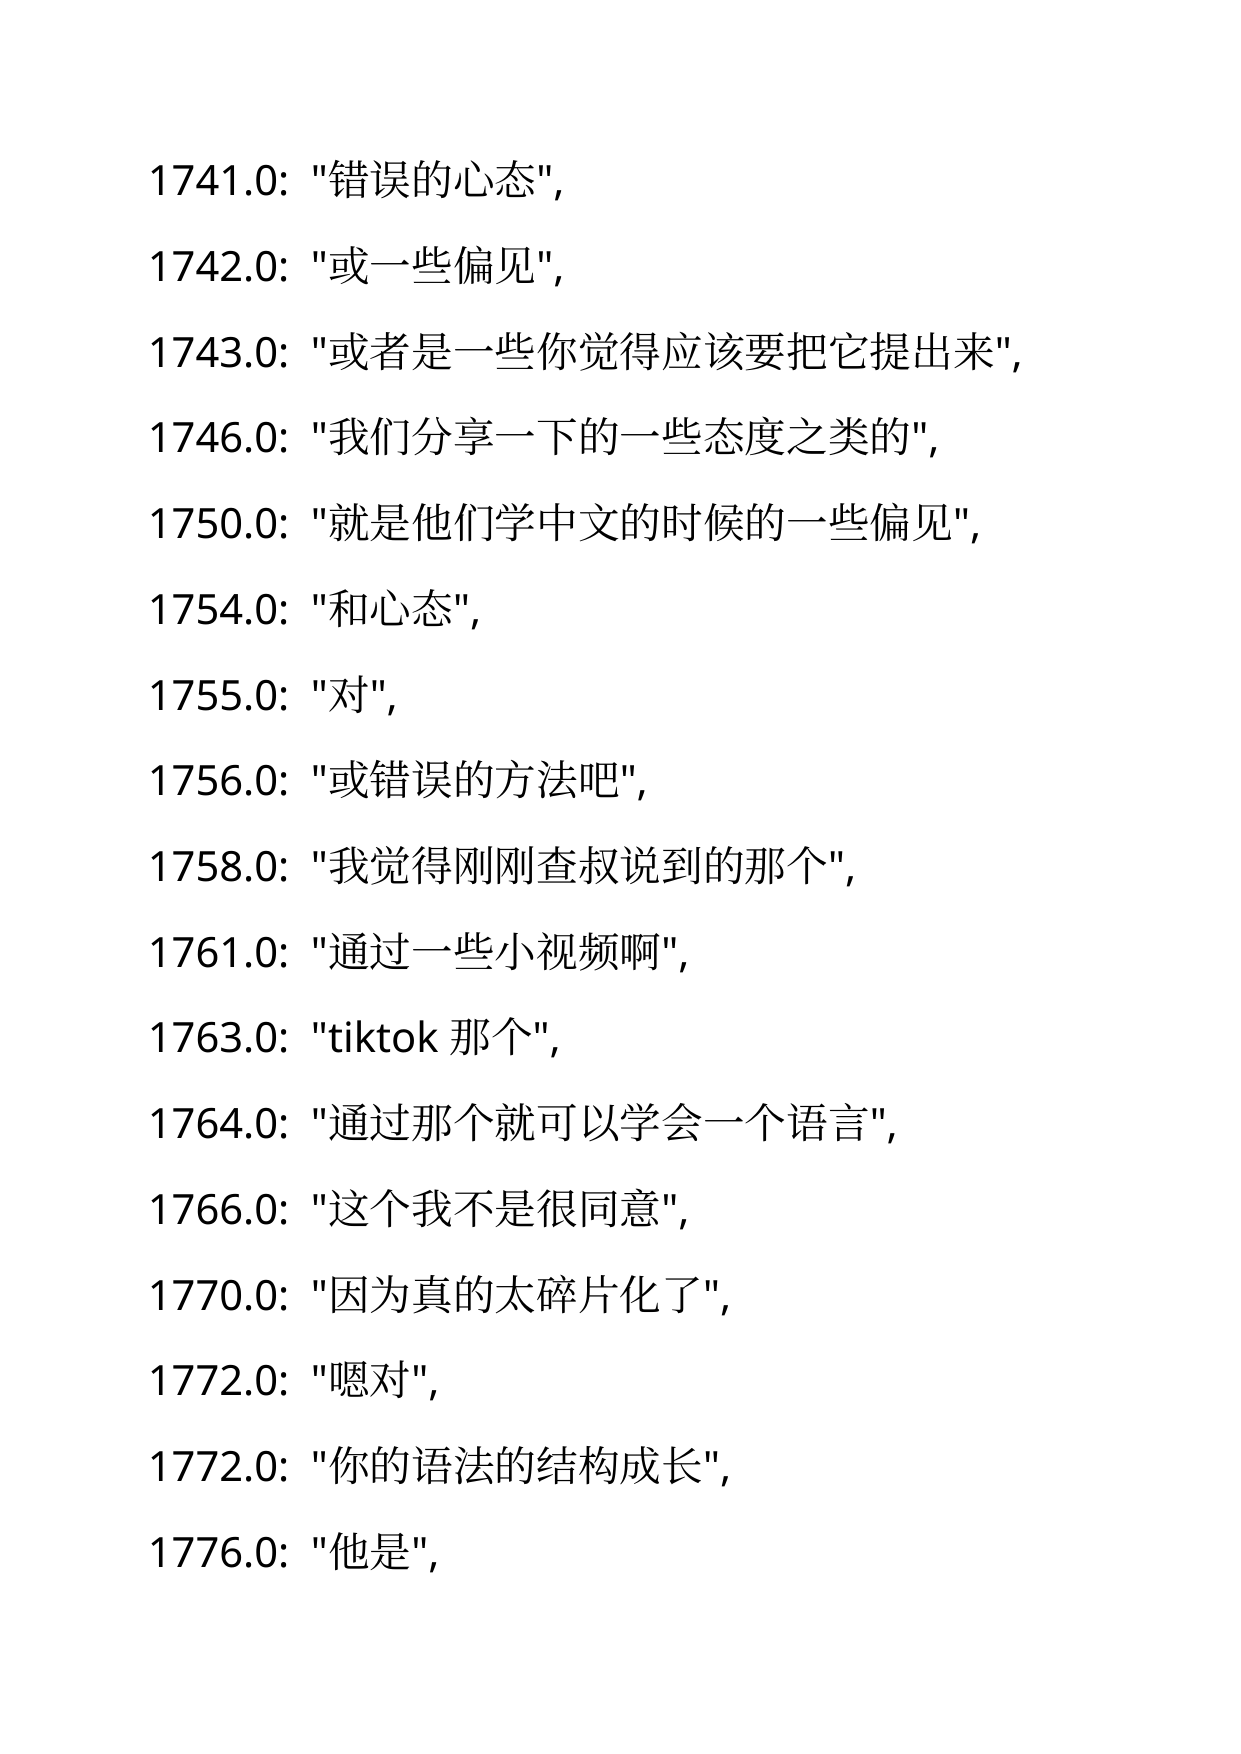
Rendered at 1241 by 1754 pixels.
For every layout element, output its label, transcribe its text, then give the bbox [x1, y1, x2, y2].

text 1770.0: "因为真的太碎片化了", [148, 1262, 1093, 1322]
text 1741.0: "错误的心态", [148, 148, 1093, 208]
text 1761.0: "通过一些小视频啊", [148, 919, 1093, 979]
text 1755.0: "对", [148, 662, 1093, 722]
text 1766.0: "这个我不是很同意", [148, 1176, 1093, 1236]
text 1754.0: "和心态", [148, 576, 1093, 636]
text 1772.0: "嗯对", [148, 1348, 1093, 1408]
text 1743.0: "或者是一些你觉得应该要把它提出来", [148, 319, 1093, 379]
text 1772.0: "你的语法的结构成长", [148, 1433, 1093, 1494]
text 1763.0: "tiktok 那个", [148, 1005, 1093, 1065]
text 1776.0: "他是", [148, 1519, 1093, 1579]
text 1750.0: "就是他们学中文的时候的一些偏见", [148, 491, 1093, 551]
text 1742.0: "或一些偏见", [148, 233, 1093, 293]
text 1746.0: "我们分享一下的一些态度之类的", [148, 405, 1093, 465]
text 1756.0: "或错误的方法吧", [148, 748, 1093, 808]
text 1758.0: "我觉得刚刚查叔说到的那个", [148, 833, 1093, 893]
text 1764.0: "通过那个就可以学会一个语言", [148, 1091, 1093, 1151]
